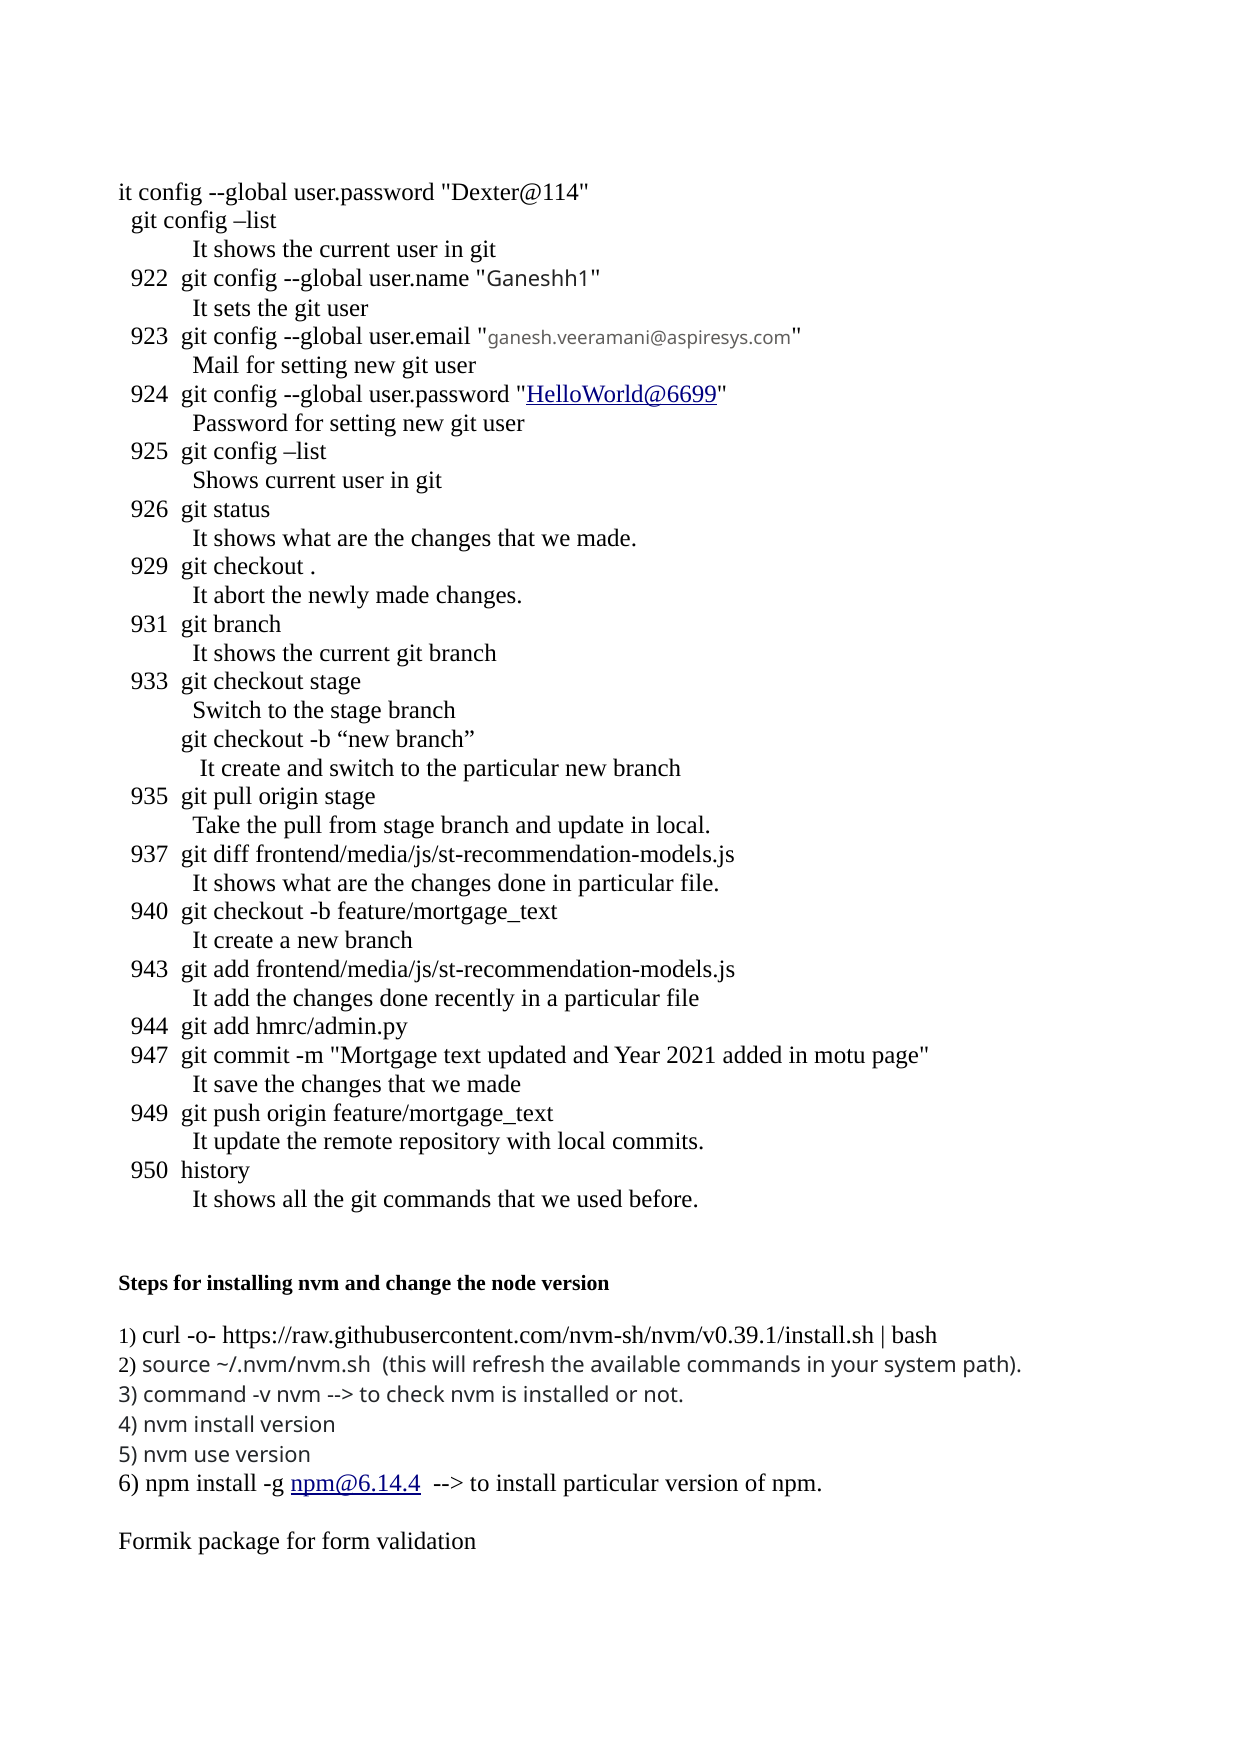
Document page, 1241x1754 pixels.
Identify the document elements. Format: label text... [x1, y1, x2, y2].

text 937 git diff frontend/media/js/st-recommendation-models.js [118, 839, 1122, 868]
text Shows current user in git [118, 465, 1122, 494]
text Take the pull from stage branch and update in local. [118, 810, 1122, 839]
text 3) command -v nvm --> to check nvm is installed or not. [118, 1379, 1122, 1409]
text Steps for installing nvm and change the node version [118, 1270, 1122, 1295]
text 923 git config --global user.email "ganesh.veeramani@aspiresys.com" [118, 321, 1122, 350]
text It shows the current git branch [118, 638, 1122, 666]
text 926 git status [118, 494, 1122, 523]
text It add the changes done recently in a particular file [118, 983, 1122, 1011]
text It shows what are the changes that we made. [118, 523, 1122, 551]
text 922 git config --global user.name "Ganeshh1" [118, 263, 1122, 293]
text 924 git config --global user.password "HelloWorld@6699" [118, 379, 1122, 408]
text Mail for setting new git user [118, 350, 1122, 379]
text Password for setting new git user [118, 408, 1122, 436]
text 940 git checkout -b feature/mortgage_text [118, 896, 1122, 925]
text git checkout -b “new branch” [118, 724, 1122, 753]
text It update the remote repository with local commits. [118, 1126, 1122, 1155]
text It abort the newly made changes. [118, 580, 1122, 609]
text Formik package for form validation [118, 1526, 1122, 1555]
text 935 git pull origin stage [118, 781, 1122, 810]
text It shows what are the changes done in particular file. [118, 868, 1122, 896]
text 1) curl -o- https://raw.githubusercontent.com/nvm-sh/nvm/v0.39.1/install.sh | bash [118, 1321, 1122, 1349]
text 949 git push origin feature/mortgage_text [118, 1098, 1122, 1126]
text 6) npm install -g npm@6.14.4 --> to install particular version of npm. [118, 1468, 1122, 1497]
text It create and switch to the particular new branch [118, 753, 1122, 781]
text git config –list [118, 205, 1122, 234]
text It shows the current user in git [118, 234, 1122, 263]
text 2) source ~/.nvm/nvm.sh (this will refresh the available commands in your system path). [118, 1349, 1122, 1379]
text It sets the git user [118, 293, 1122, 321]
text 931 git branch [118, 609, 1122, 638]
text It create a new branch [118, 925, 1122, 954]
text 5) nvm use version [118, 1439, 1122, 1468]
text it config --global user.password "Dexter@114" [118, 177, 1122, 205]
text Switch to the stage branch [118, 695, 1122, 724]
text 950 history [118, 1155, 1122, 1184]
text 4) nvm install version [118, 1409, 1122, 1439]
text 929 git checkout . [118, 551, 1122, 580]
text It shows all the git commands that we used before. [118, 1184, 1122, 1213]
text 943 git add frontend/media/js/st-recommendation-models.js [118, 954, 1122, 983]
text 947 git commit -m "Mortgage text updated and Year 2021 added in motu page" [118, 1040, 1122, 1069]
text 933 git checkout stage [118, 666, 1122, 695]
text It save the changes that we made [118, 1069, 1122, 1098]
text 944 git add hmrc/admin.py [118, 1011, 1122, 1040]
text 925 git config –list [118, 436, 1122, 465]
